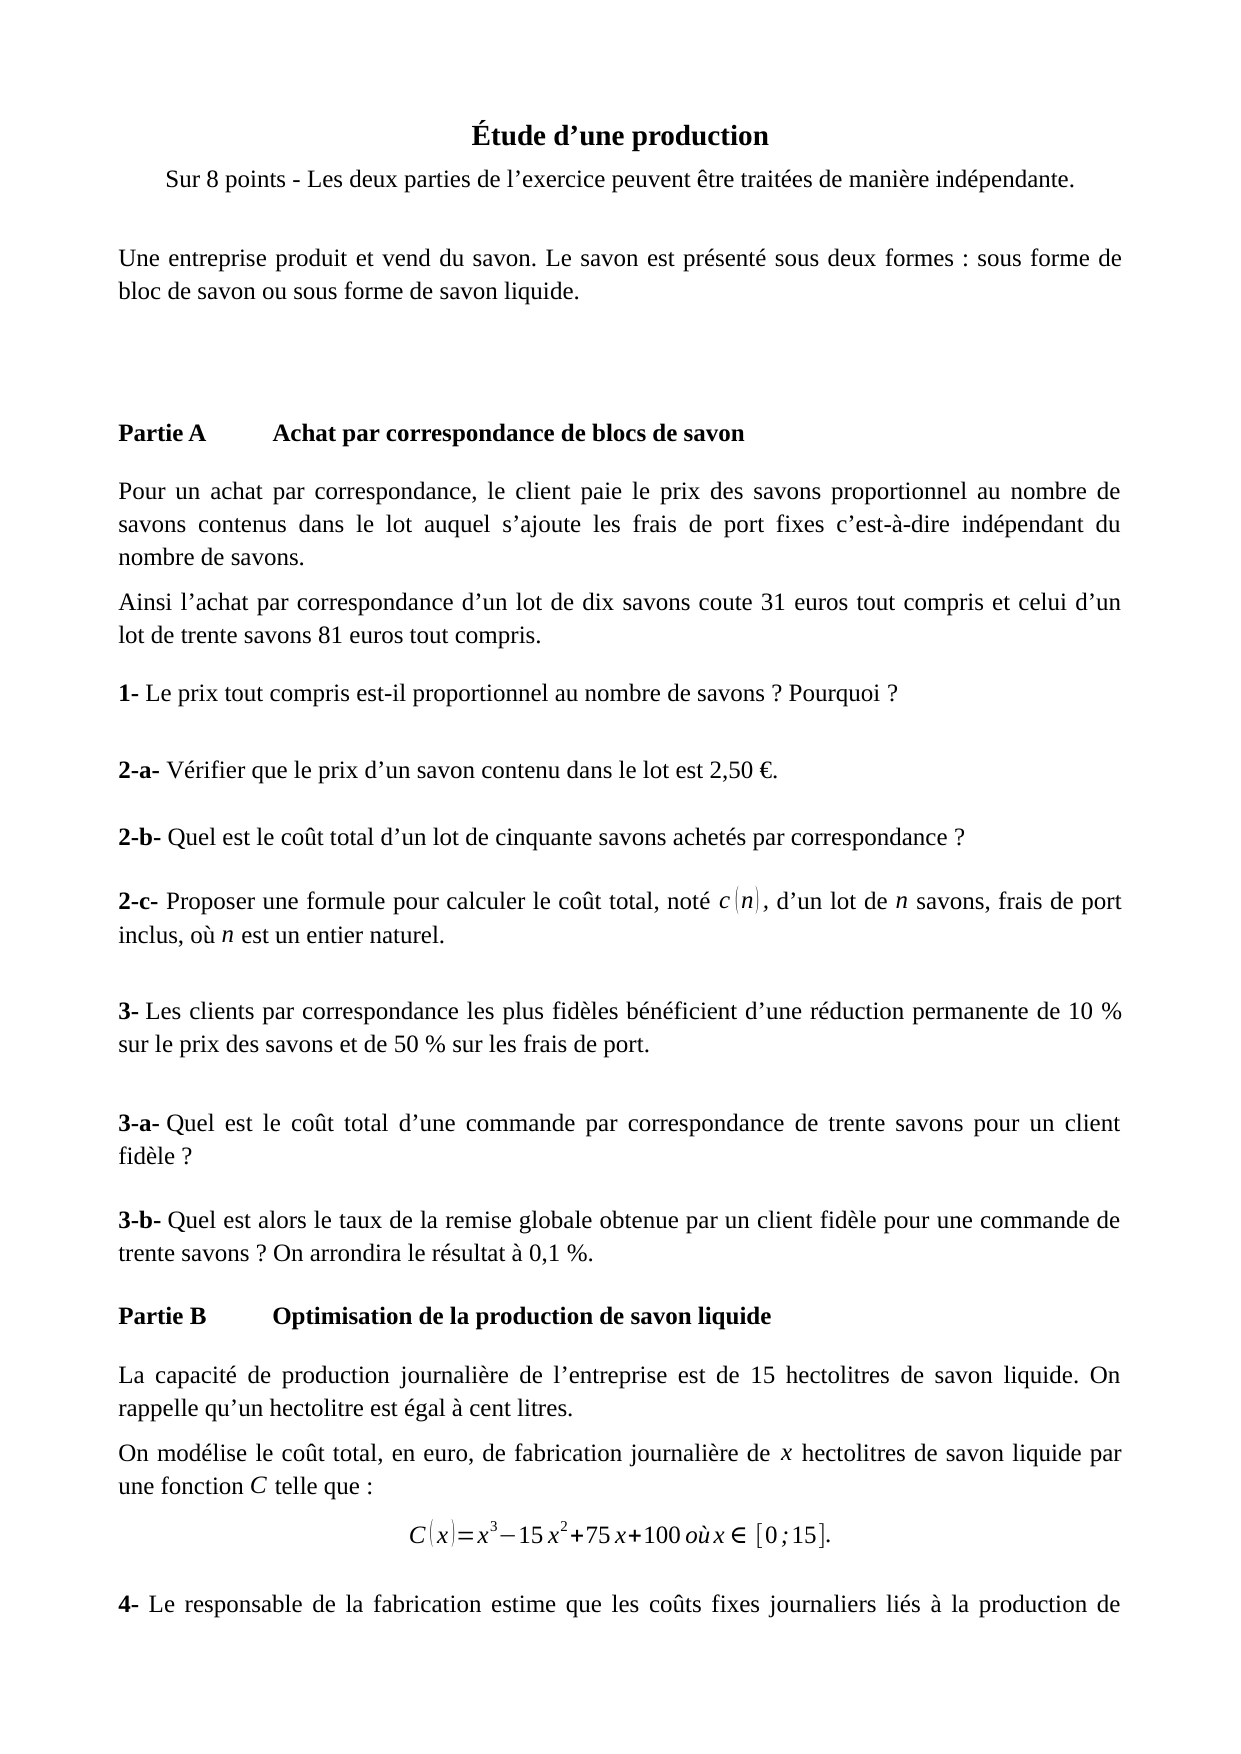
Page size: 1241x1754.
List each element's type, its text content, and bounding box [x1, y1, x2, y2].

text . [118, 1517, 1122, 1549]
text 2-c- Proposer une formule pour calculer le coût total, noté d’un lot de savons, frais de port inclus, où est un entier naturel. [118, 885, 1122, 949]
text Une entreprise produit et vend du savon. Le savon est présenté sous deux formes : sous forme de bloc de savon ou sous forme de savon liquide. [118, 243, 1122, 305]
text 4- Le responsable de la fabrication estime que les coûts fixes journaliers liés à la production de [118, 1589, 1122, 1618]
text 1- Le prix tout compris est-il proportionnel au nombre de savons ? Pourquoi ? [118, 678, 1122, 707]
text 2-b- Quel est le coût total d’un lot de cinquante savons achetés par correspondance ? [118, 822, 1122, 851]
text 3- Les clients par correspondance les plus fidèles bénéficient d’une réduction permanente de 10 % sur le prix des savons et de 50 % sur les frais de port. [118, 996, 1122, 1058]
text Ainsi l’achat par correspondance d’un lot de dix savons coute 31 euros tout compris et celui d’un lot de trente savons 81 euros tout compris. [118, 587, 1122, 649]
text Sur 8 points - Les deux parties de l’exercice peuvent être traitées de manière indépendante. [118, 164, 1122, 193]
text La capacité de production journalière de l’entreprise est de 15 hectolitres de savon liquide. On rappelle qu’un hectolitre est égal à cent litres. [118, 1360, 1122, 1421]
text Pour un achat par correspondance, le client paie le prix des savons proportionnel au nombre de savons contenus dans le lot auquel s’ajoute les frais de port fixes c’est-à-dire indépendant du nombre de savons. [118, 476, 1122, 571]
text Étude d’une production [118, 118, 1122, 152]
text Partie A Achat par correspondance de blocs de savon [118, 418, 1122, 446]
text Partie B Optimisation de la production de savon liquide [118, 1301, 1122, 1330]
text 3-a- Quel est le coût total d’une commande par correspondance de trente savons pour un client fidèle ? [118, 1108, 1122, 1170]
text On modélise le coût total, en euro, de fabrication journalière de hectolitres de savon liquide par une fonction telle que : [118, 1438, 1122, 1500]
text 3-b- Quel est alors le taux de la remise globale obtenue par un client fidèle pour une commande de trente savons ? On arrondira le résultat à 0,1 %. [118, 1205, 1122, 1267]
text 2-a- Vérifier que le prix d’un savon contenu dans le lot est 2,50 €. [118, 755, 1122, 784]
